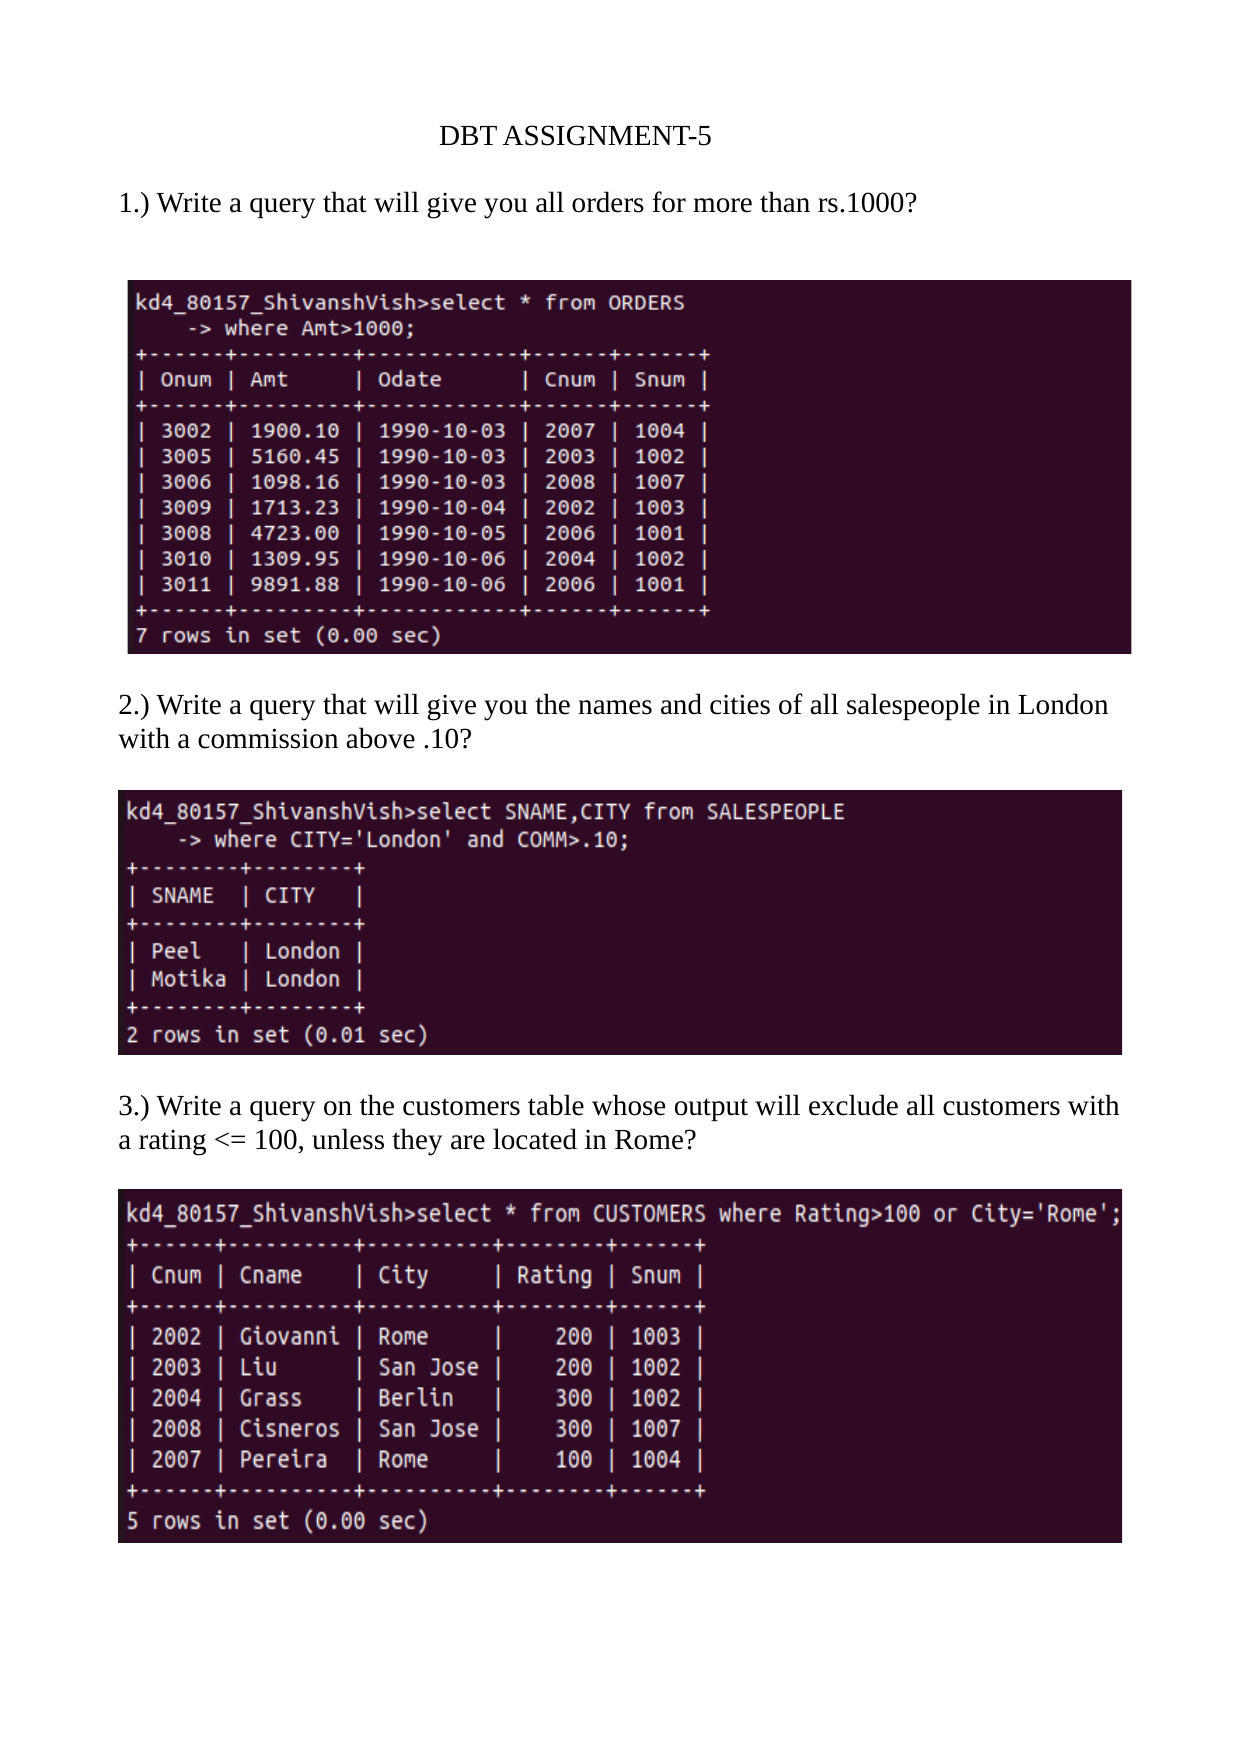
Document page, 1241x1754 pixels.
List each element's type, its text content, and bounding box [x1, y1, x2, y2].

text 1.) Write a query that will give you all orders for more than rs.1000? [118, 185, 1122, 219]
picture [127, 280, 1132, 654]
picture [118, 1189, 1123, 1543]
picture [118, 790, 1123, 1055]
text 3.) Write a query on the customers table whose output will exclude all customers with a rating <= 100, unless they are located in Rome? [118, 1088, 1122, 1156]
text 2.) Write a query that will give you the names and cities of all salespeople in London with a commission above .10? [118, 687, 1122, 754]
text DBT ASSIGNMENT-5 [118, 118, 1122, 152]
